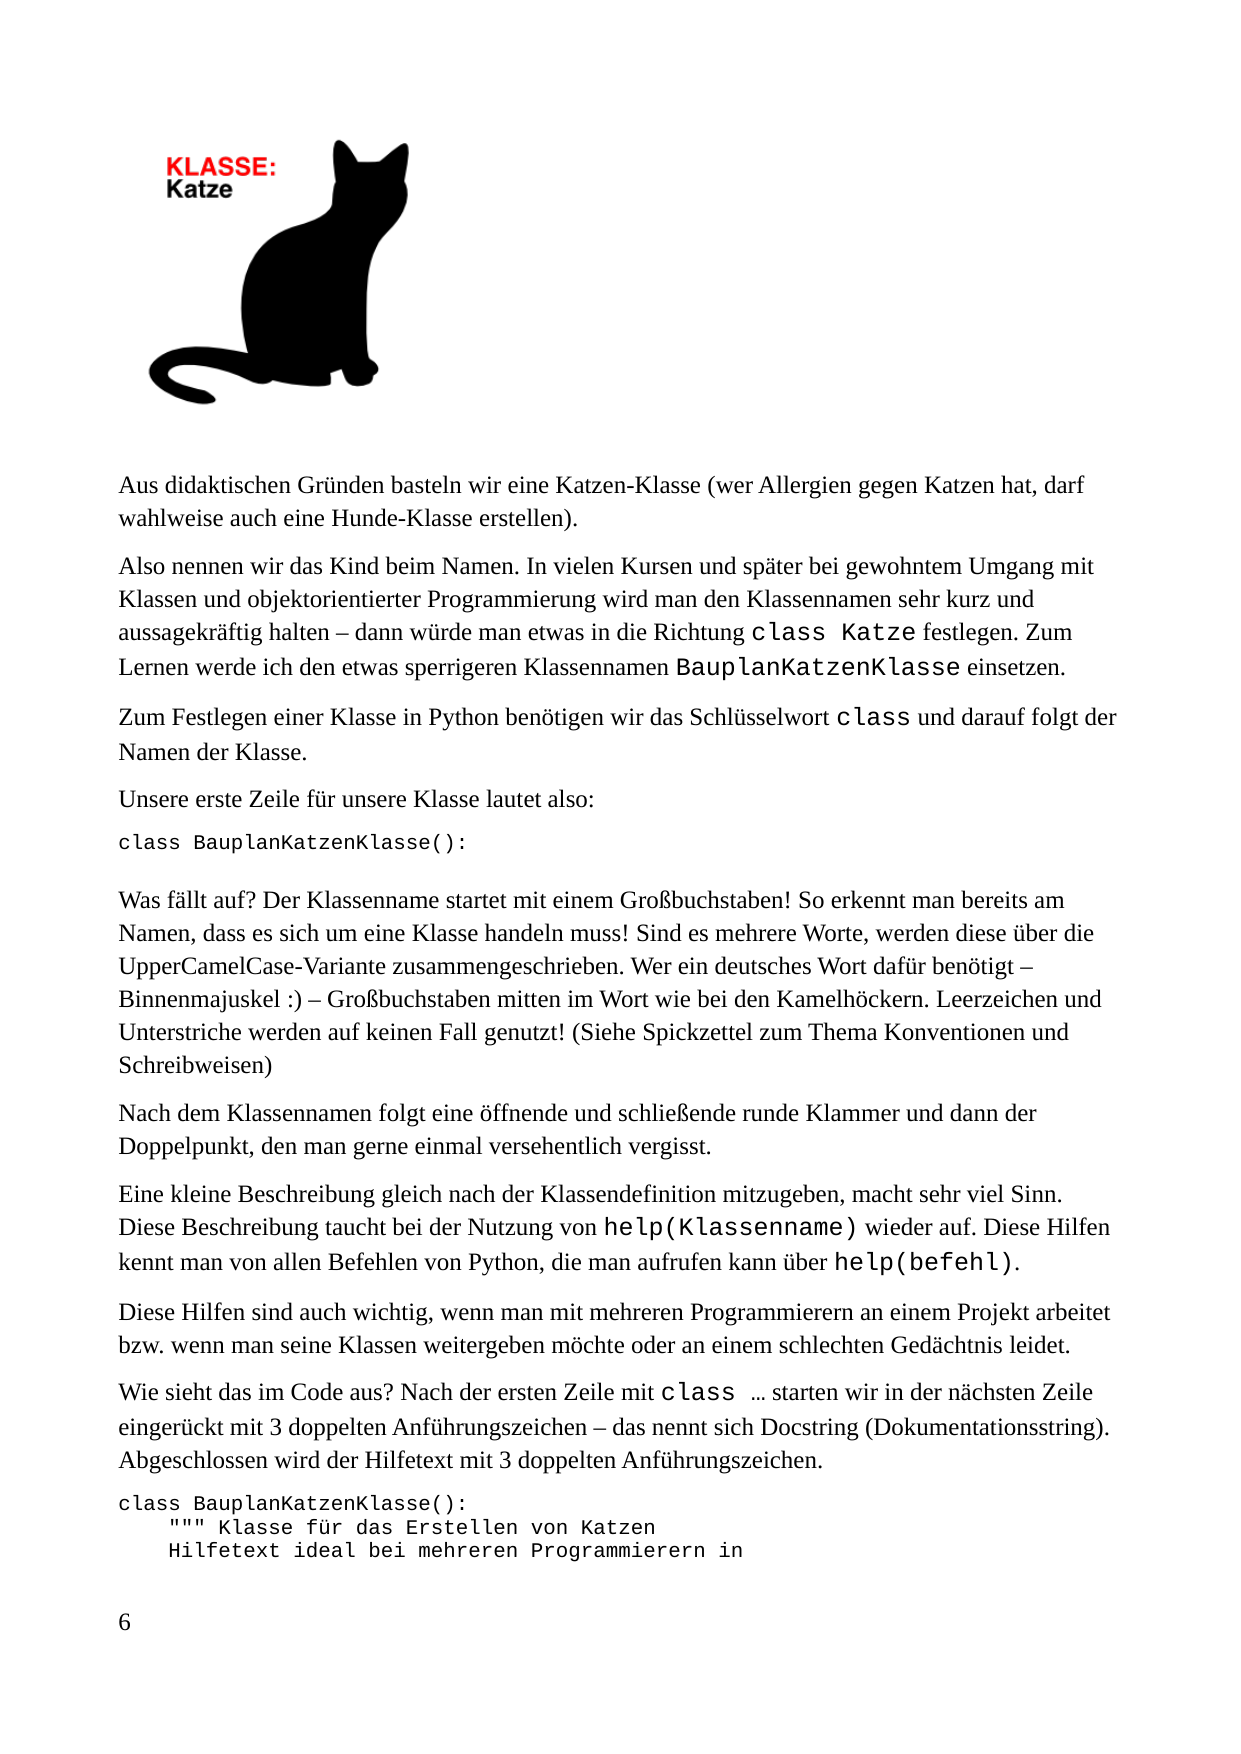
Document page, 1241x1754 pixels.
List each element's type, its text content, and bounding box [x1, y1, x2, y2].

text Also nennen wir das Kind beim Namen. In vielen Kursen und später bei gewohntem Umgang mit Klassen und objektorientierter Programmierung wird man den Klassennamen sehr kurz und aussagekräftig halten – dann würde man etwas in die Richtung class Katze festlegen. Zum Lernen werde ich den etwas sperrigeren Klassennamen BauplanKatzenKlasse einsetzen. [118, 551, 1122, 683]
text class BauplanKatzenKlasse(): [118, 1493, 1122, 1517]
picture [118, 118, 446, 446]
text class BauplanKatzenKlasse(): [118, 832, 1122, 856]
text """ Klasse für das Erstellen von Katzen [118, 1517, 1122, 1540]
text Was fällt auf? Der Klassenname startet mit einem Großbuchstaben! So erkennt man bereits am Namen, dass es sich um eine Klasse handeln muss! Sind es mehrere Worte, werden diese über die UpperCamelCase-Variante zusammengeschrieben. Wer ein deutsches Wort dafür benötigt – Binnenmajuskel :) – Großbuchstaben mitten im Wort wie bei den Kamelhöckern. Leerzeichen und Unterstriche werden auf keinen Fall genutzt! (Siehe Spickzettel zum Thema Konventionen und Schreibweisen) [118, 885, 1122, 1079]
text Zum Festlegen einer Klasse in Python benötigen wir das Schlüsselwort class und darauf folgt der Namen der Klasse. [118, 702, 1122, 766]
text Aus didaktischen Gründen basteln wir eine Katzen-Klasse (wer Allergien gegen Katzen hat, darf wahlweise auch eine Hunde-Klasse erstellen). [118, 470, 1122, 532]
text Wie sieht das im Code aus? Nach der ersten Zeile mit class … starten wir in der nächsten Zeile eingerückt mit 3 doppelten Anführungszeichen – das nennt sich Docstring (Dokumentationsstring). Abgeschlossen wird der Hilfetext mit 3 doppelten Anführungszeichen. [118, 1377, 1122, 1474]
text Eine kleine Beschreibung gleich nach der Klassendefinition mitzugeben, macht sehr viel Sinn. Diese Beschreibung taucht bei der Nutzung von help(Klassenname) wieder auf. Diese Hilfen kennt man von allen Befehlen von Python, die man aufrufen kann über help(befehl). [118, 1179, 1122, 1278]
text Diese Hilfen sind auch wichtig, wenn man mit mehreren Programmierern an einem Projekt arbeitet bzw. wenn man seine Klassen weitergeben möchte oder an einem schlechten Gedächtnis leidet. [118, 1297, 1122, 1358]
text Unsere erste Zeile für unsere Klasse lautet also: [118, 784, 1122, 813]
text Hilfetext ideal bei mehreren Programmierern in [118, 1540, 1122, 1564]
text Nach dem Klassennamen folgt eine öffnende und schließende runde Klammer und dann der Doppelpunkt, den man gerne einmal versehentlich vergisst. [118, 1098, 1122, 1160]
